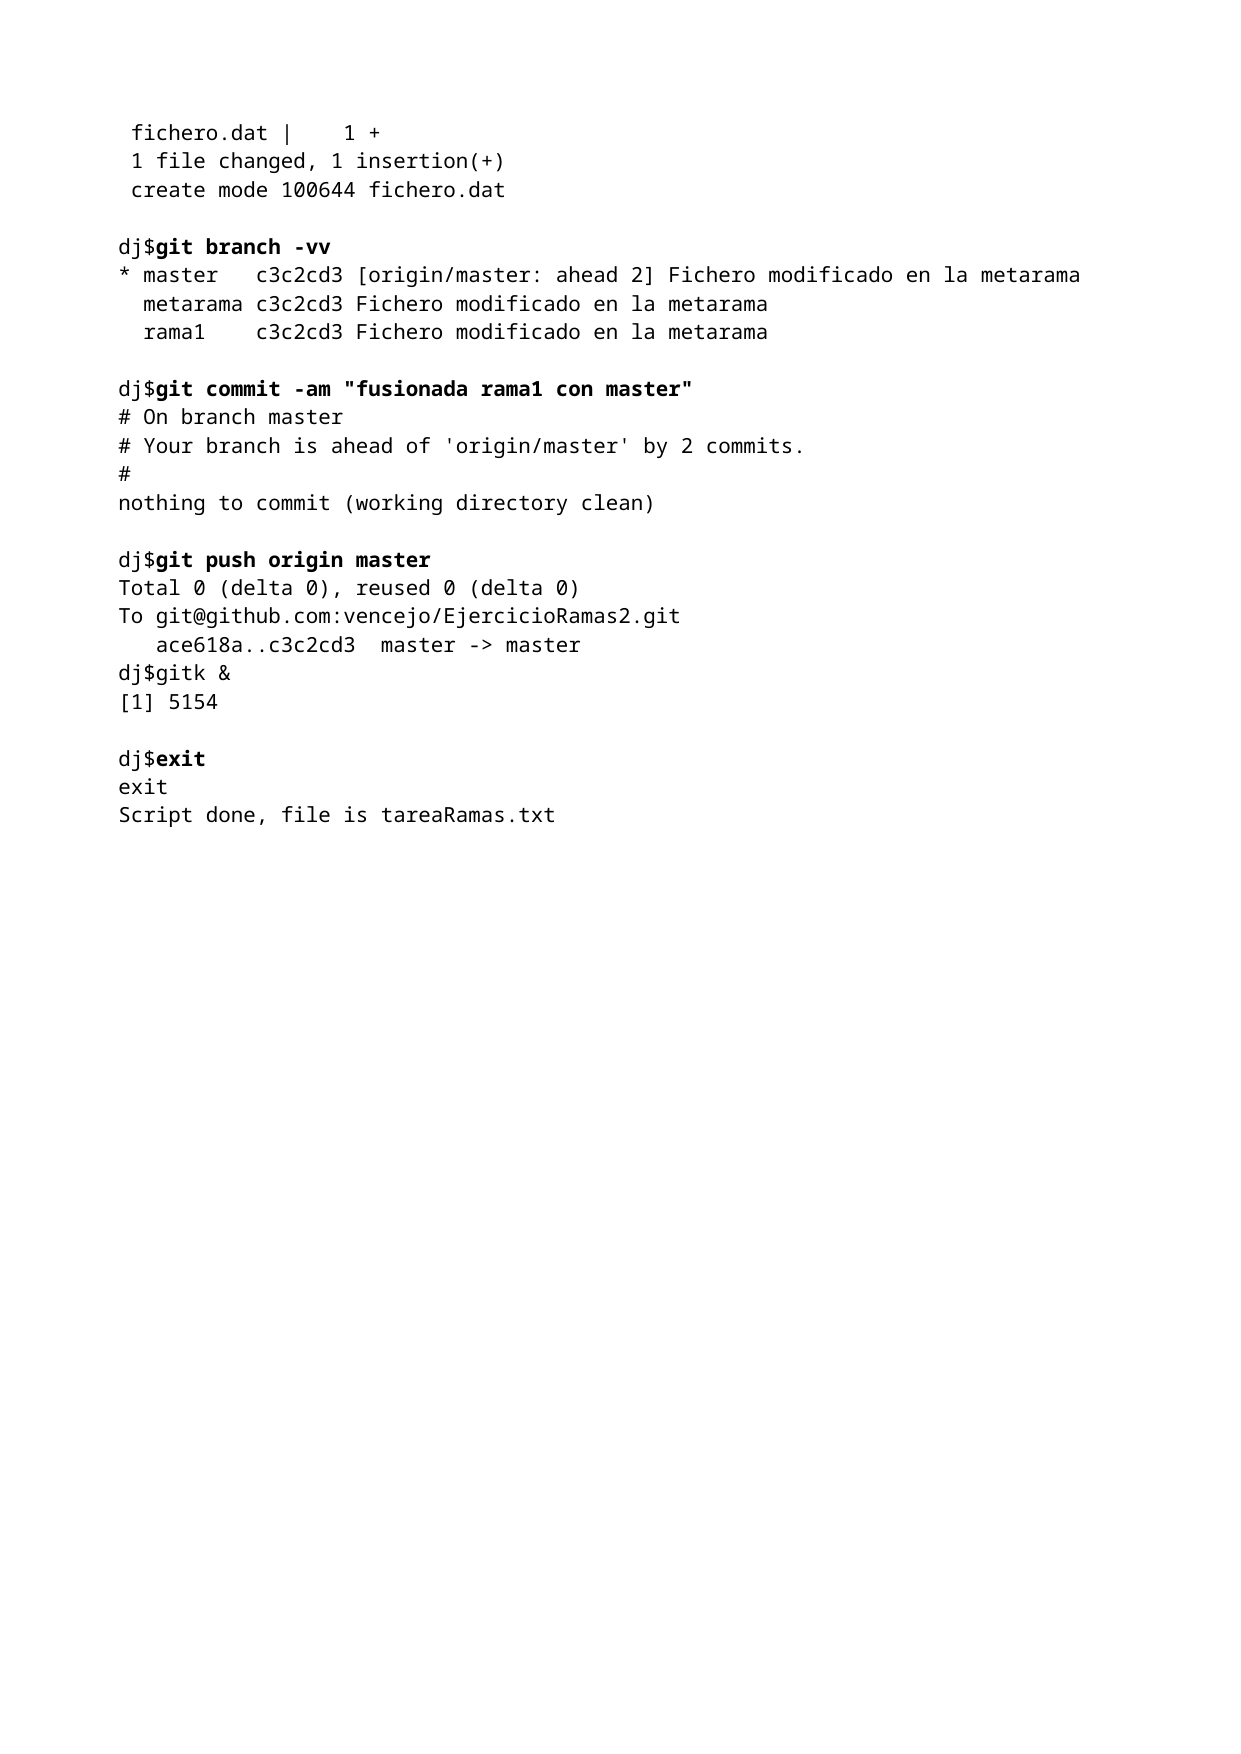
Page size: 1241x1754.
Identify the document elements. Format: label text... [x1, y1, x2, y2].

text # On branch master [118, 402, 1122, 431]
text # [118, 459, 1122, 488]
text nothing to commit (working directory clean) [118, 488, 1122, 516]
text Script done, file is tareaRamas.txt [118, 801, 1122, 829]
text fichero.dat | 1 + [118, 118, 1122, 147]
text dj$exit [118, 744, 1122, 772]
text Total 0 (delta 0), reused 0 (delta 0) [118, 573, 1122, 602]
text # Your branch is ahead of 'origin/master' by 2 commits. [118, 431, 1122, 459]
text exit [118, 772, 1122, 801]
text dj$gitk & [118, 658, 1122, 687]
text 1 file changed, 1 insertion(+) [118, 147, 1122, 175]
text dj$git commit -am "fusionada rama1 con master" [118, 374, 1122, 402]
text ace618a..c3c2cd3 master -> master [118, 630, 1122, 658]
text dj$git branch -vv [118, 232, 1122, 260]
text dj$git push origin master [118, 545, 1122, 573]
text To git@github.com:vencejo/EjercicioRamas2.git [118, 602, 1122, 630]
text [1] 5154 [118, 687, 1122, 715]
text metarama c3c2cd3 Fichero modificado en la metarama [118, 289, 1122, 317]
text create mode 100644 fichero.dat [118, 175, 1122, 203]
text * master c3c2cd3 [origin/master: ahead 2] Fichero modificado en la metarama [118, 260, 1122, 289]
text rama1 c3c2cd3 Fichero modificado en la metarama [118, 317, 1122, 346]
